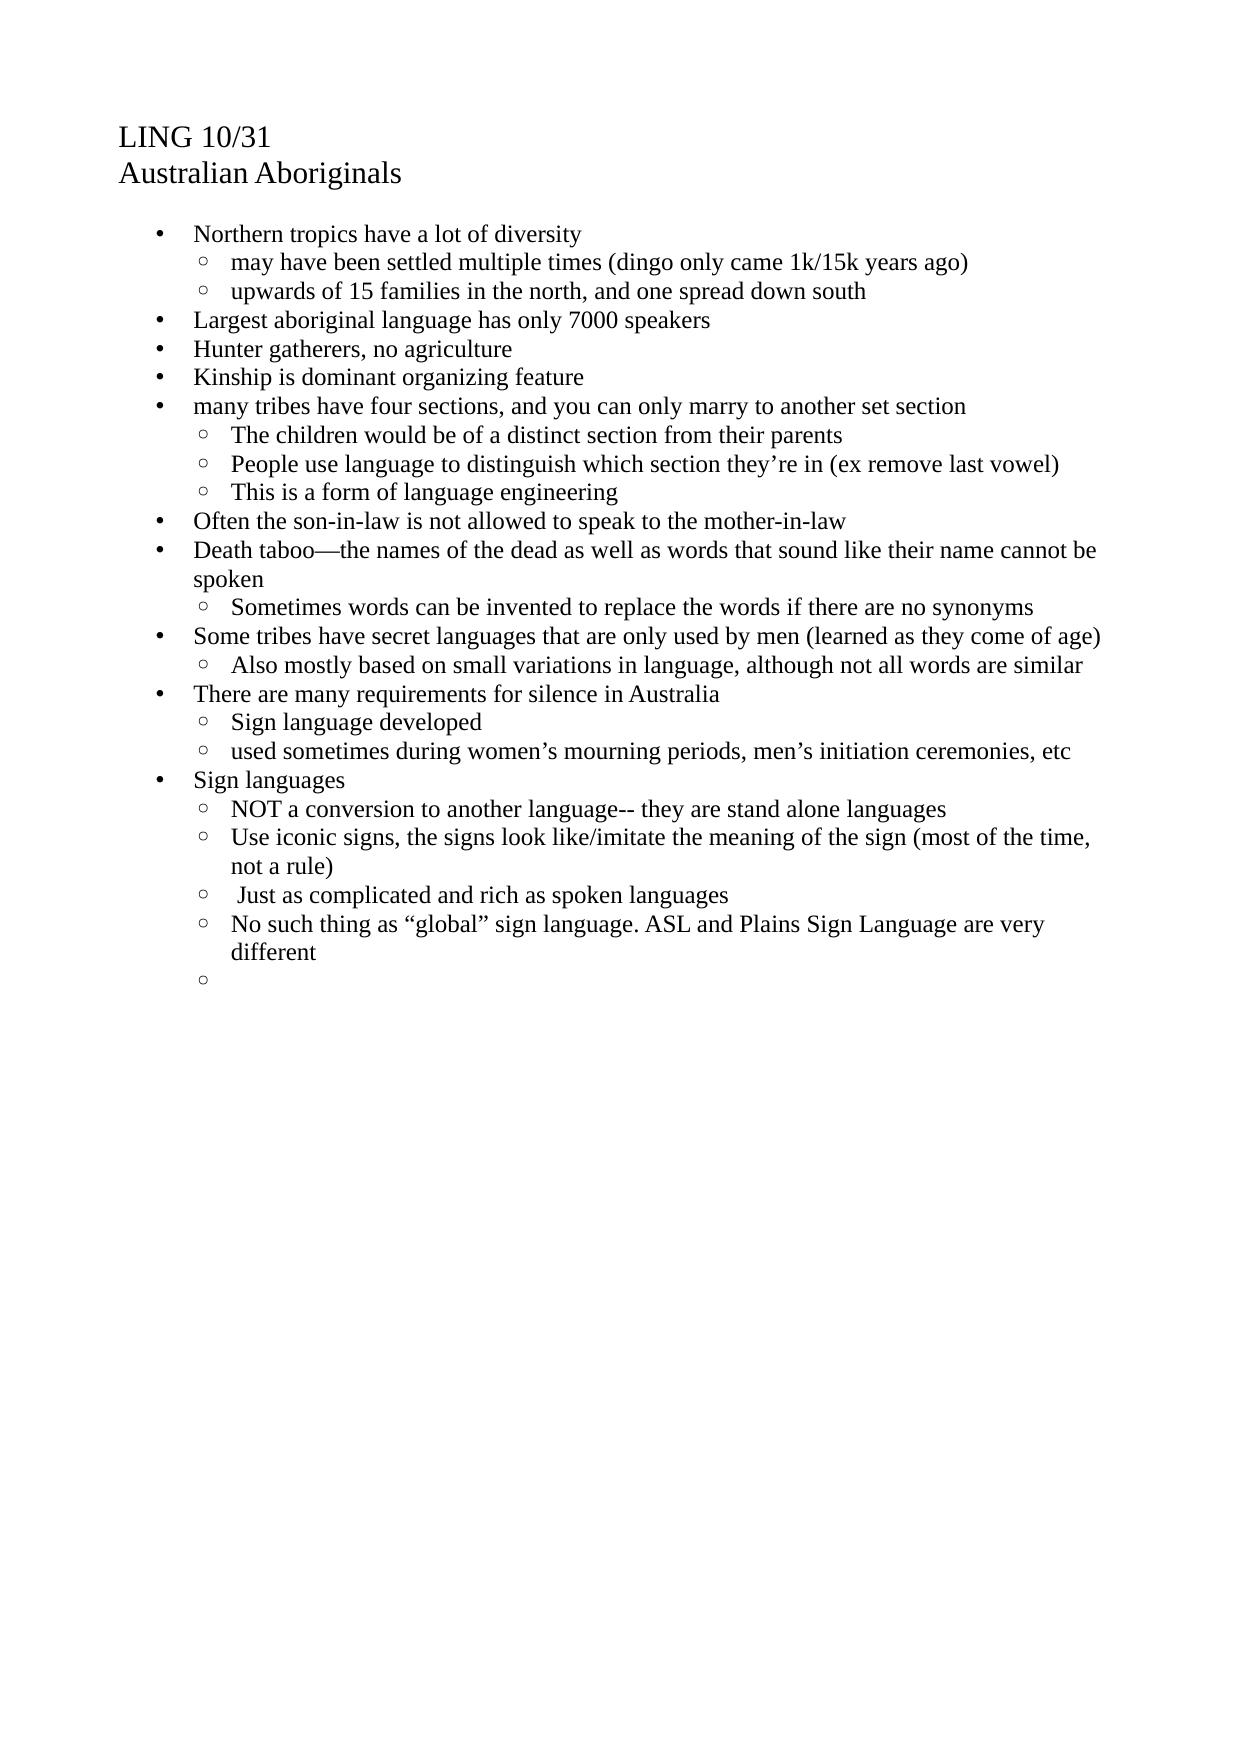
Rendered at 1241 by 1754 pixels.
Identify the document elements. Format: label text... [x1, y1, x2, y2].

list many tribes have four sections, and you can only marry to another set section [156, 391, 1122, 420]
list There are many requirements for silence in Australia [156, 679, 1122, 707]
list Some tribes have secret languages that are only used by men (learned as they come of age) [156, 621, 1122, 650]
list Sign languages [156, 765, 1122, 794]
list Hunter gatherers, no agriculture [156, 334, 1122, 362]
list upwards of 15 families in the north, and one spread down south [193, 276, 1122, 305]
list Sign language developed [193, 707, 1122, 736]
list Just as complicated and rich as spoken languages [193, 880, 1122, 909]
list Northern tropics have a lot of diversity [156, 219, 1122, 247]
list The children would be of a distinct section from their parents [193, 420, 1122, 449]
list Death taboo—the names of the dead as well as words that sound like their name cannot be spoken [156, 535, 1122, 592]
list Largest aboriginal language has only 7000 speakers [156, 305, 1122, 334]
list NOT a conversion to another language-- they are stand alone languages [193, 794, 1122, 822]
list may have been settled multiple times (dingo only came 1k/15k years ago) [193, 247, 1122, 276]
list Kinship is dominant organizing feature [156, 362, 1122, 391]
list People use language to distinguish which section they’re in (ex remove last vowel) [193, 449, 1122, 477]
list Often the son-in-law is not allowed to speak to the mother-in-law [156, 506, 1122, 535]
list used sometimes during women’s mourning periods, men’s initiation ceremonies, etc [193, 736, 1122, 765]
list This is a form of language engineering [193, 477, 1122, 506]
list Use iconic signs, the signs look like/imitate the meaning of the sign (most of the time, not a rule) [193, 822, 1122, 880]
list Also mostly based on small variations in language, although not all words are similar [193, 650, 1122, 679]
list Sometimes words can be invented to replace the words if there are no synonyms [193, 592, 1122, 621]
text Australian Aboriginals [118, 154, 1122, 190]
list No such thing as “global” sign language. ASL and Plains Sign Language are very different [193, 909, 1122, 966]
text LING 10/31 [118, 118, 1122, 154]
